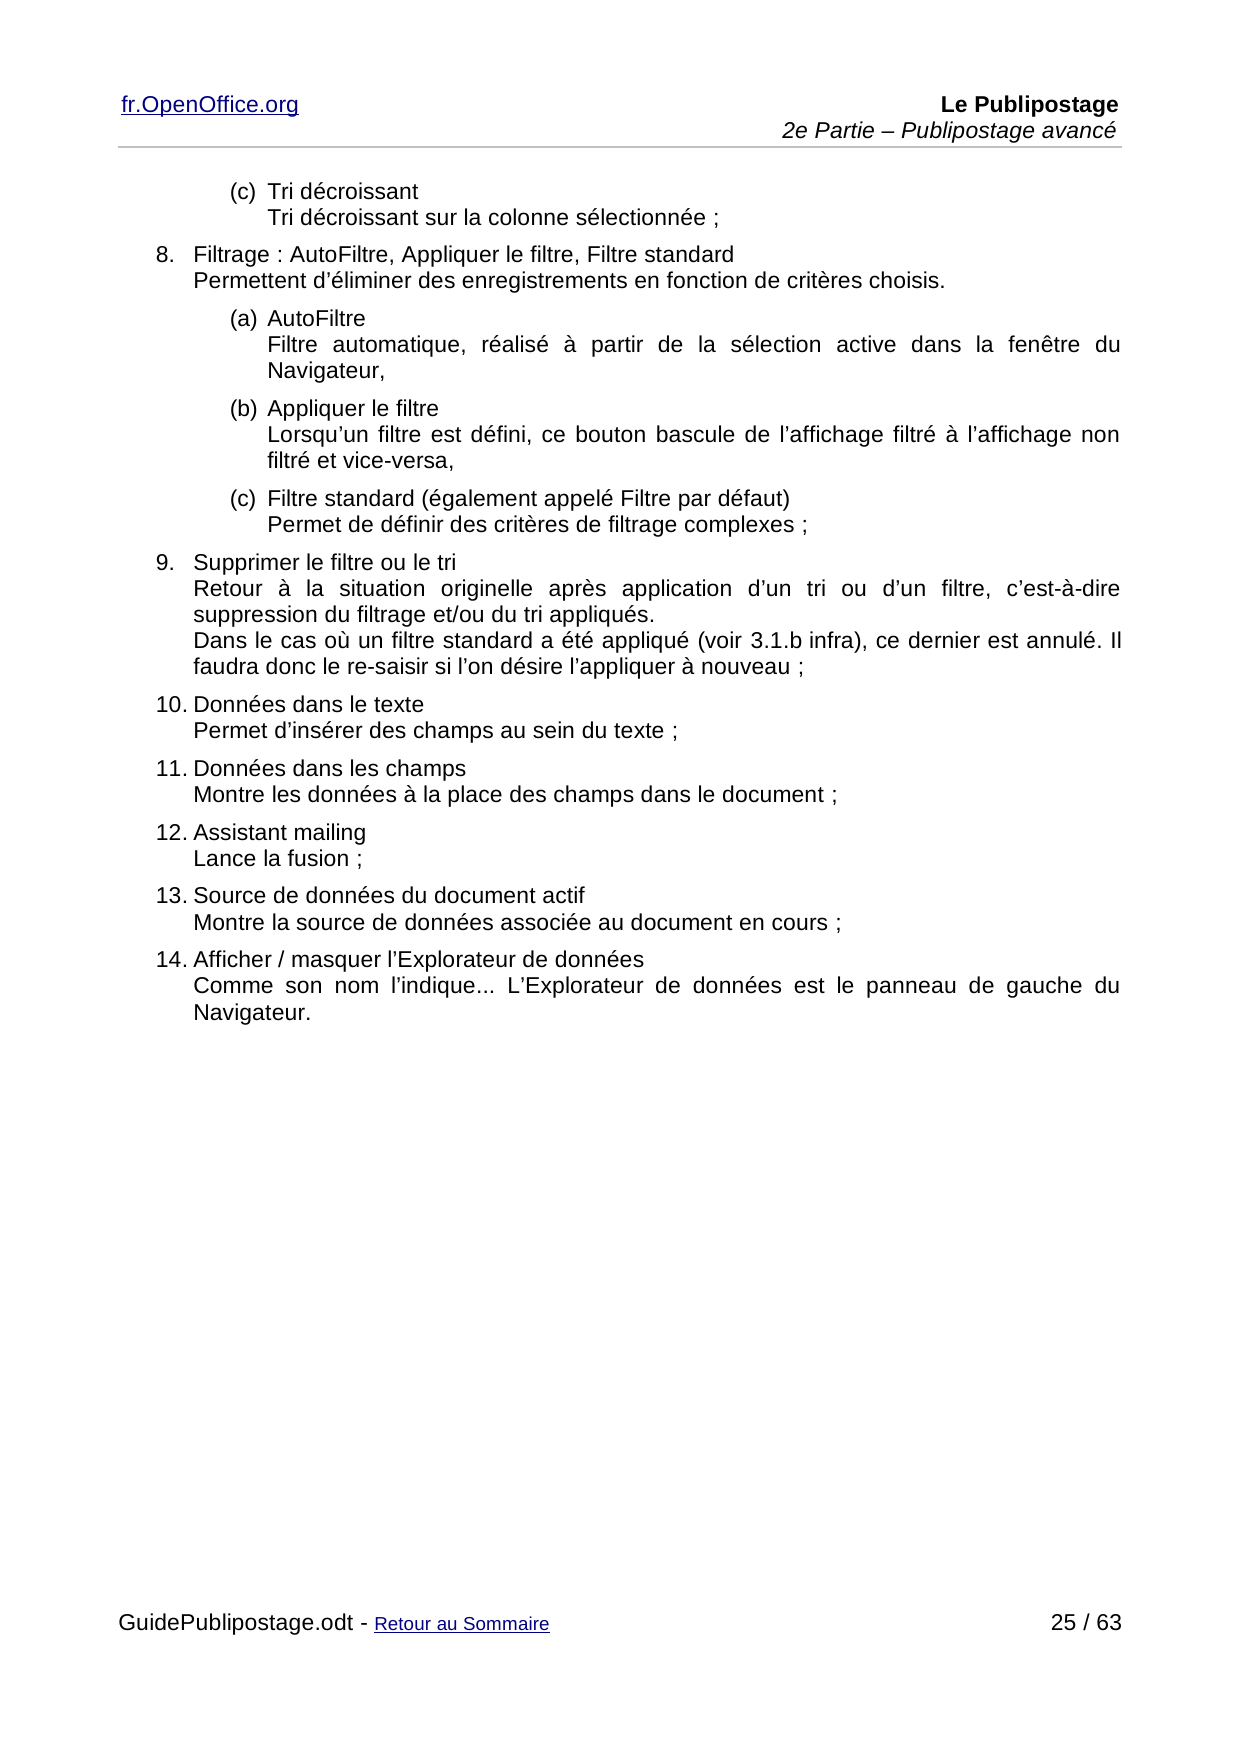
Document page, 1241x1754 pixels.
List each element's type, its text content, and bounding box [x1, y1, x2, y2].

list Source de données du document actif Montre la source de données associée au document en cours ; [156, 883, 1122, 935]
list Données dans les champs Montre les données à la place des champs dans le document ; [156, 755, 1122, 807]
list Afficher / masquer l’Explorateur de données Comme son nom l’indique... L’Explorateur de données est le panneau de gauche du Navigateur. [156, 947, 1122, 1025]
list Données dans le texte Permet d’insérer des champs au sein du texte ; [156, 691, 1122, 743]
list Filtrage : AutoFiltre, Appliquer le filtre, Filtre standard Permettent d’éliminer des enregistrements en fonction de critères choisis. [156, 242, 1122, 294]
list Appliquer le filtre Lorsqu’un filtre est défini, ce bouton bascule de l’affichage filtré à l’affichage non filtré et vice-versa, [229, 396, 1122, 474]
list Tri décroissant Tri décroissant sur la colonne sélectionnée ; [229, 178, 1122, 230]
list Assistant mailing Lance la fusion ; [156, 819, 1122, 871]
list AutoFiltre Filtre automatique, réalisé à partir de la sélection active dans la fenêtre du Navigateur, [229, 306, 1122, 384]
list Filtre standard (également appelé Filtre par défaut) Permet de définir des critères de filtrage complexes ; [229, 486, 1122, 538]
list Supprimer le filtre ou le tri Retour à la situation originelle après application d’un tri ou d’un filtre, c’est-à-dire suppression du filtrage et/ou du tri appliqués. Dans le cas où un filtre standard a été appliqué (voir 3.1.b infra), ce dernier est annulé. Il faudra donc le re-saisir si l’on désire l’appliquer à nouveau ; [156, 549, 1122, 679]
